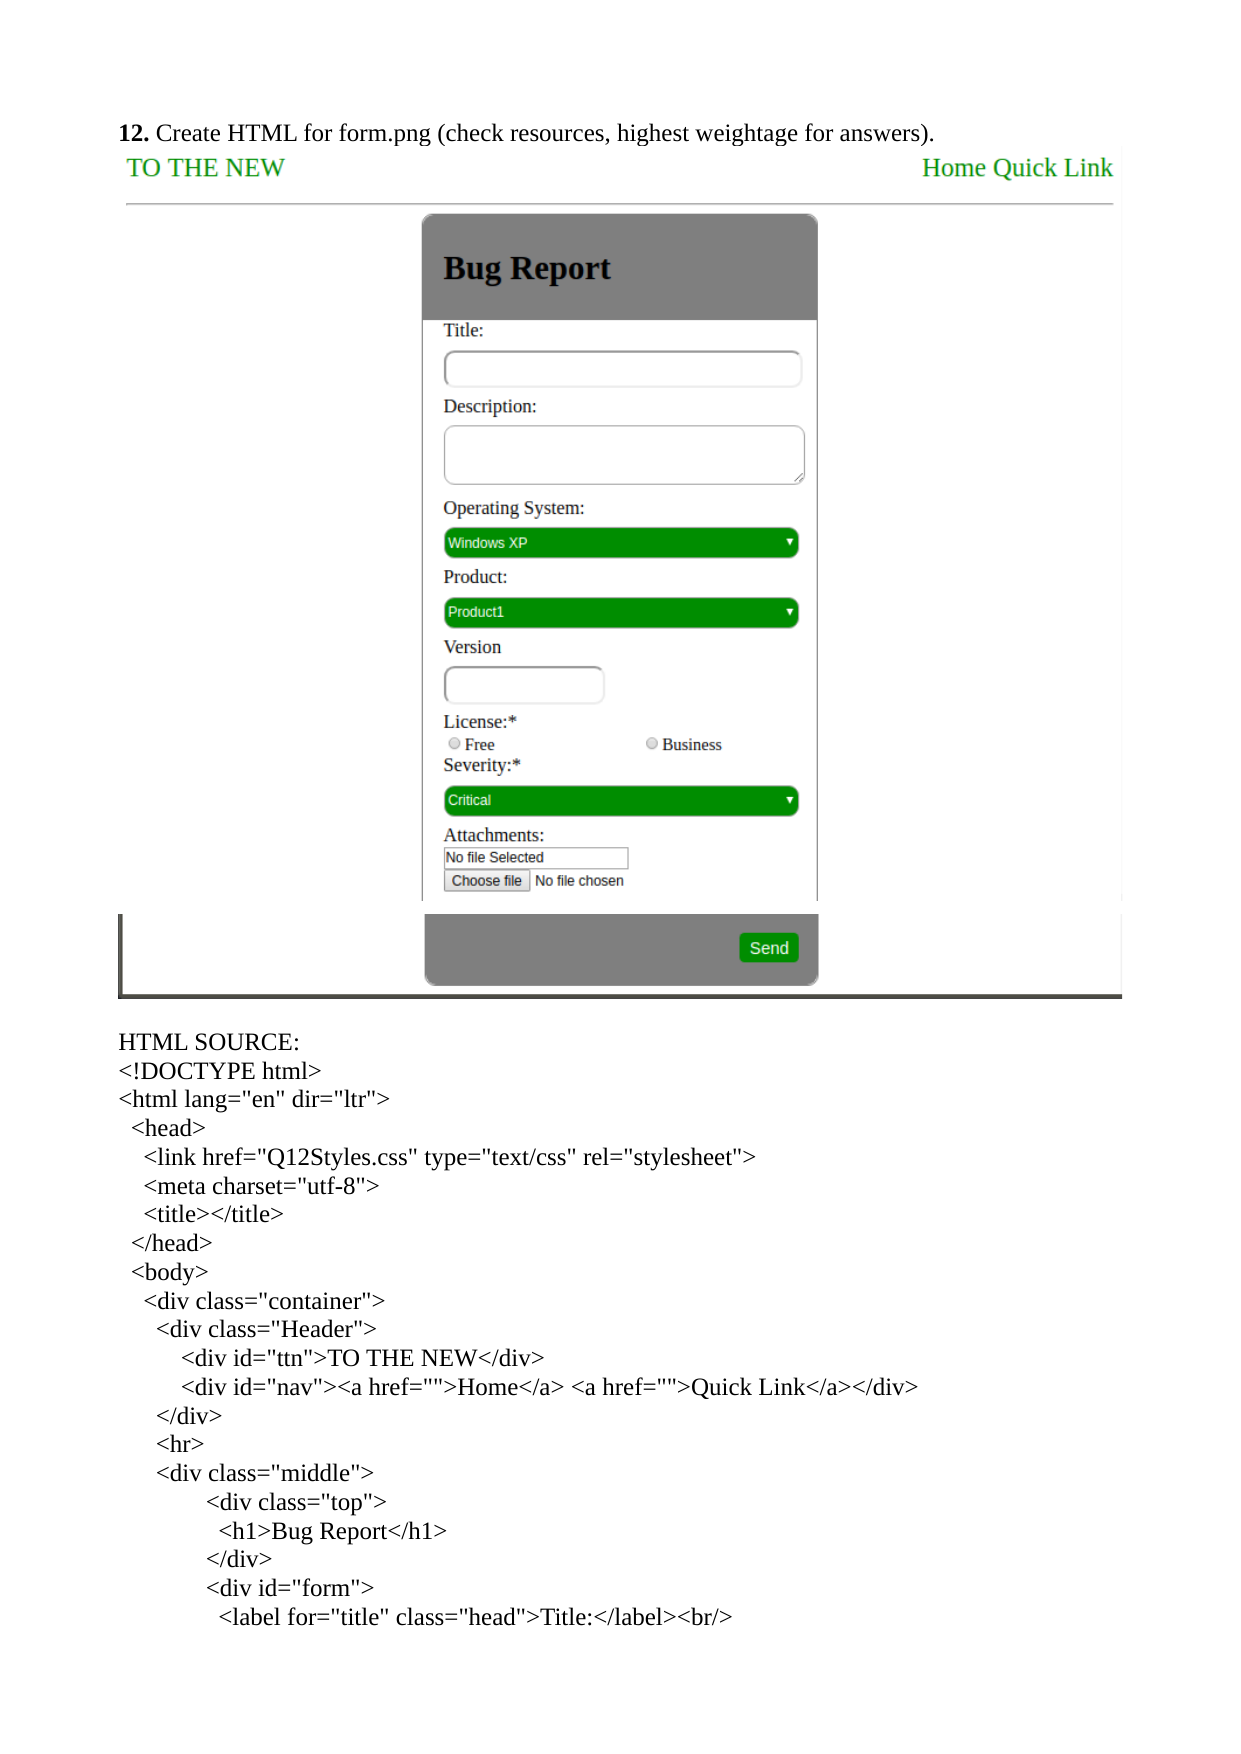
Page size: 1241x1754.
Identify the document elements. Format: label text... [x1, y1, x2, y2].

text HTML SOURCE: [118, 1027, 1122, 1056]
text <html lang="en" dir="ltr"> [118, 1084, 1122, 1113]
text <label for="title" class="head">Title:</label><br/> [118, 1602, 1122, 1631]
text <div id="ttn">TO THE NEW</div> [118, 1343, 1122, 1372]
picture [118, 914, 1123, 999]
text <link href="Q12Styles.css" type="text/css" rel="stylesheet"> [118, 1142, 1122, 1171]
text <head> [118, 1113, 1122, 1142]
text <meta charset="utf-8"> [118, 1171, 1122, 1199]
text <h1>Bug Report</h1> [118, 1516, 1122, 1544]
text <div class="Header"> [118, 1314, 1122, 1343]
picture [118, 146, 1123, 901]
text <div class="top"> [118, 1487, 1122, 1516]
text </div> [118, 1544, 1122, 1573]
text <div id="nav"><a href="">Home</a> <a href="">Quick Link</a></div> [118, 1372, 1122, 1401]
text <hr> [118, 1429, 1122, 1458]
text <div class="container"> [118, 1286, 1122, 1314]
text </head> [118, 1228, 1122, 1257]
text </div> [118, 1401, 1122, 1429]
text <title></title> [118, 1199, 1122, 1228]
text <div id="form"> [118, 1573, 1122, 1602]
text <body> [118, 1257, 1122, 1286]
text 12. Create HTML for form.png (check resources, highest weightage for answers). [118, 118, 1122, 146]
text <div class="middle"> [118, 1458, 1122, 1487]
text <!DOCTYPE html> [118, 1056, 1122, 1084]
